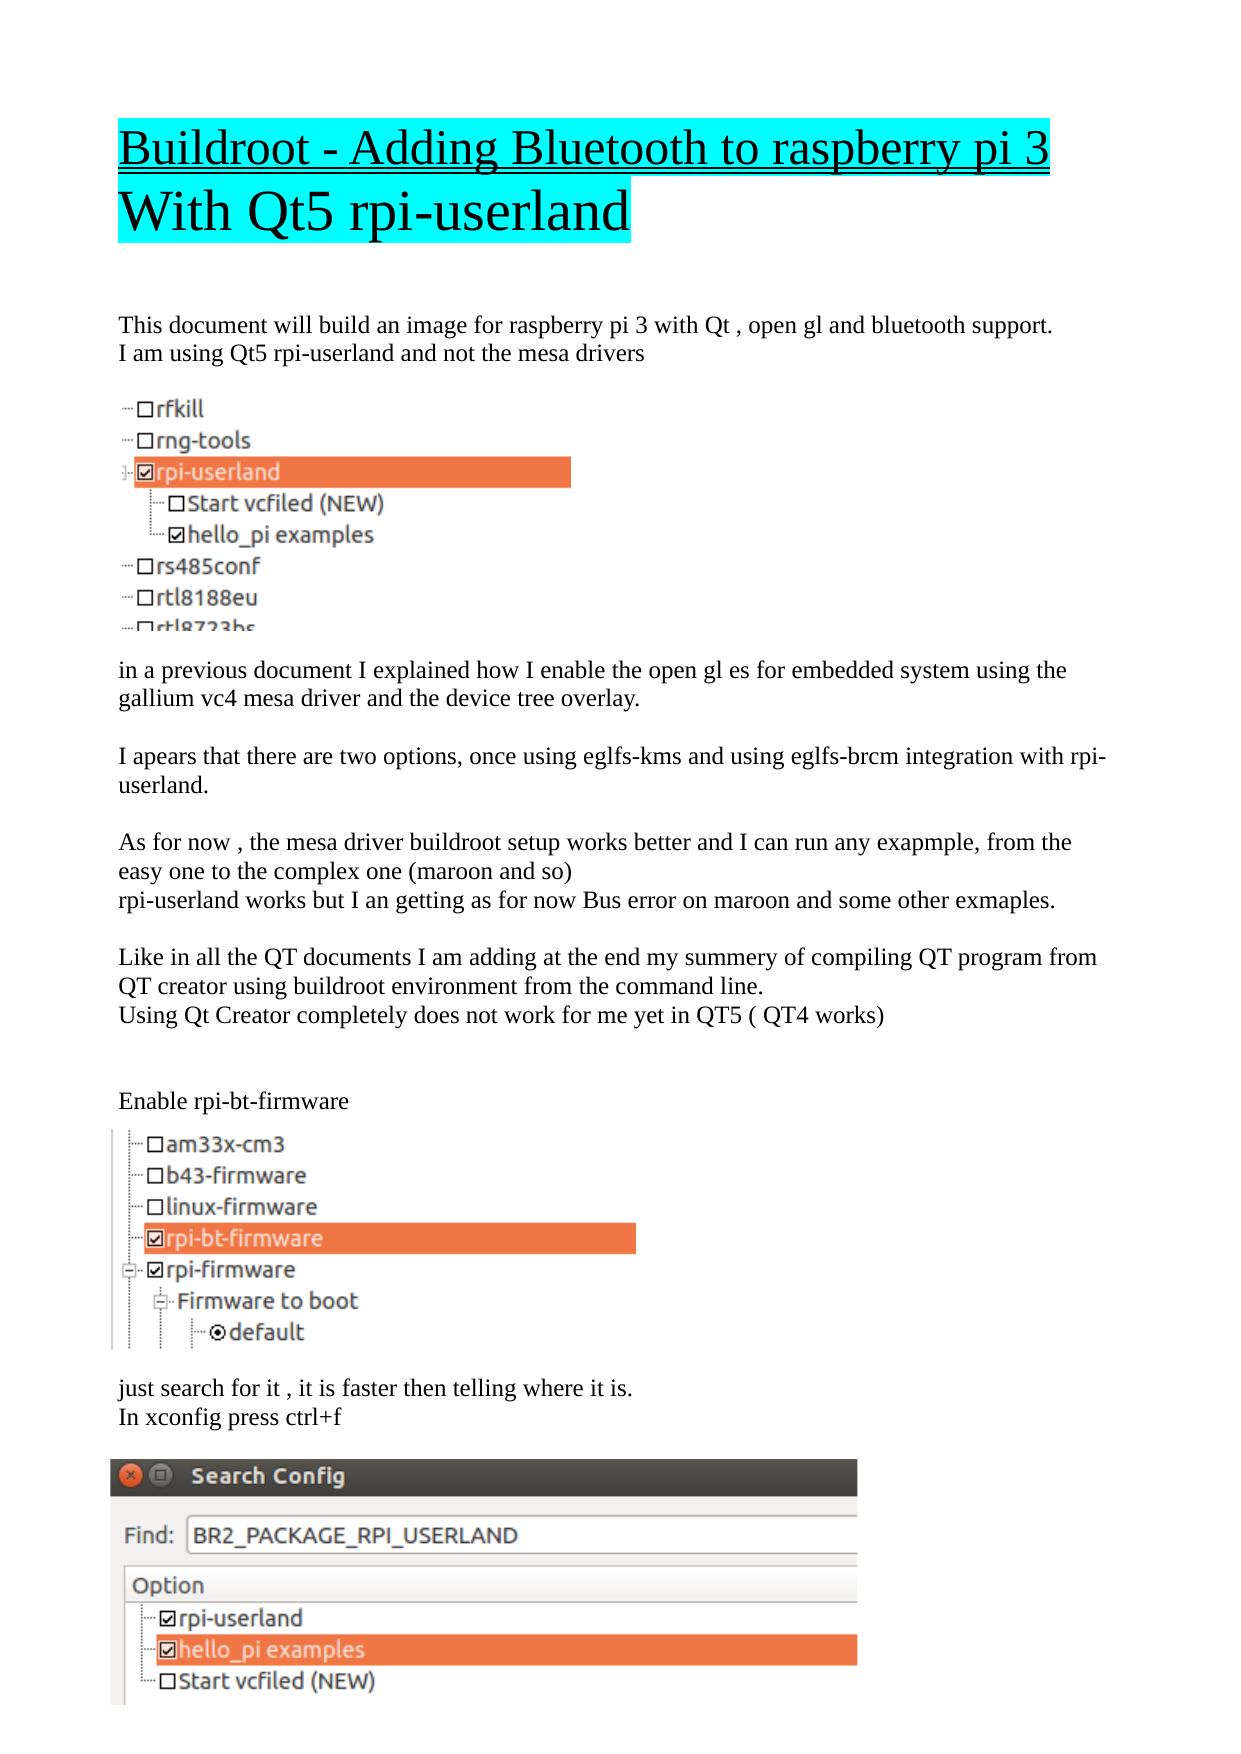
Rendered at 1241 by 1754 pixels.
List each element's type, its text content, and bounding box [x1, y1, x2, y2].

text This document will build an image for raspberry pi 3 with Qt , open gl and bluetooth support. [118, 310, 1122, 338]
picture [111, 1129, 636, 1350]
text In xconfig press ctrl+f [118, 1402, 1122, 1431]
text just search for it , it is faster then telling where it is. [118, 1373, 1122, 1402]
text rpi-userland works but I an getting as for now Bus error on maroon and some other exmaples. [118, 885, 1122, 913]
text I apears that there are two options, once using eglfs-kms and using eglfs-brcm integration with rpi-userland. [118, 741, 1122, 798]
text Enable rpi-bt-firmware [118, 1086, 1122, 1115]
text I am using Qt5 rpi-userland and not the mesa drivers [118, 338, 1122, 367]
text Buildroot - Adding Bluetooth to raspberry pi 3 [118, 118, 1122, 176]
picture [122, 395, 571, 631]
text Using Qt Creator completely does not work for me yet in QT5 ( QT4 works) [118, 1000, 1122, 1028]
text Like in all the QT documents I am adding at the end my summery of compiling QT program from QT creator using buildroot environment from the command line. [118, 942, 1122, 1000]
text With Qt5 rpi-userland [118, 176, 1122, 243]
picture [110, 1459, 858, 1705]
text As for now , the mesa driver buildroot setup works better and I can run any exapmple, from the easy one to the complex one (maroon and so) [118, 827, 1122, 885]
text in a previous document I explained how I enable the open gl es for embedded system using the gallium vc4 mesa driver and the device tree overlay. [118, 655, 1122, 712]
